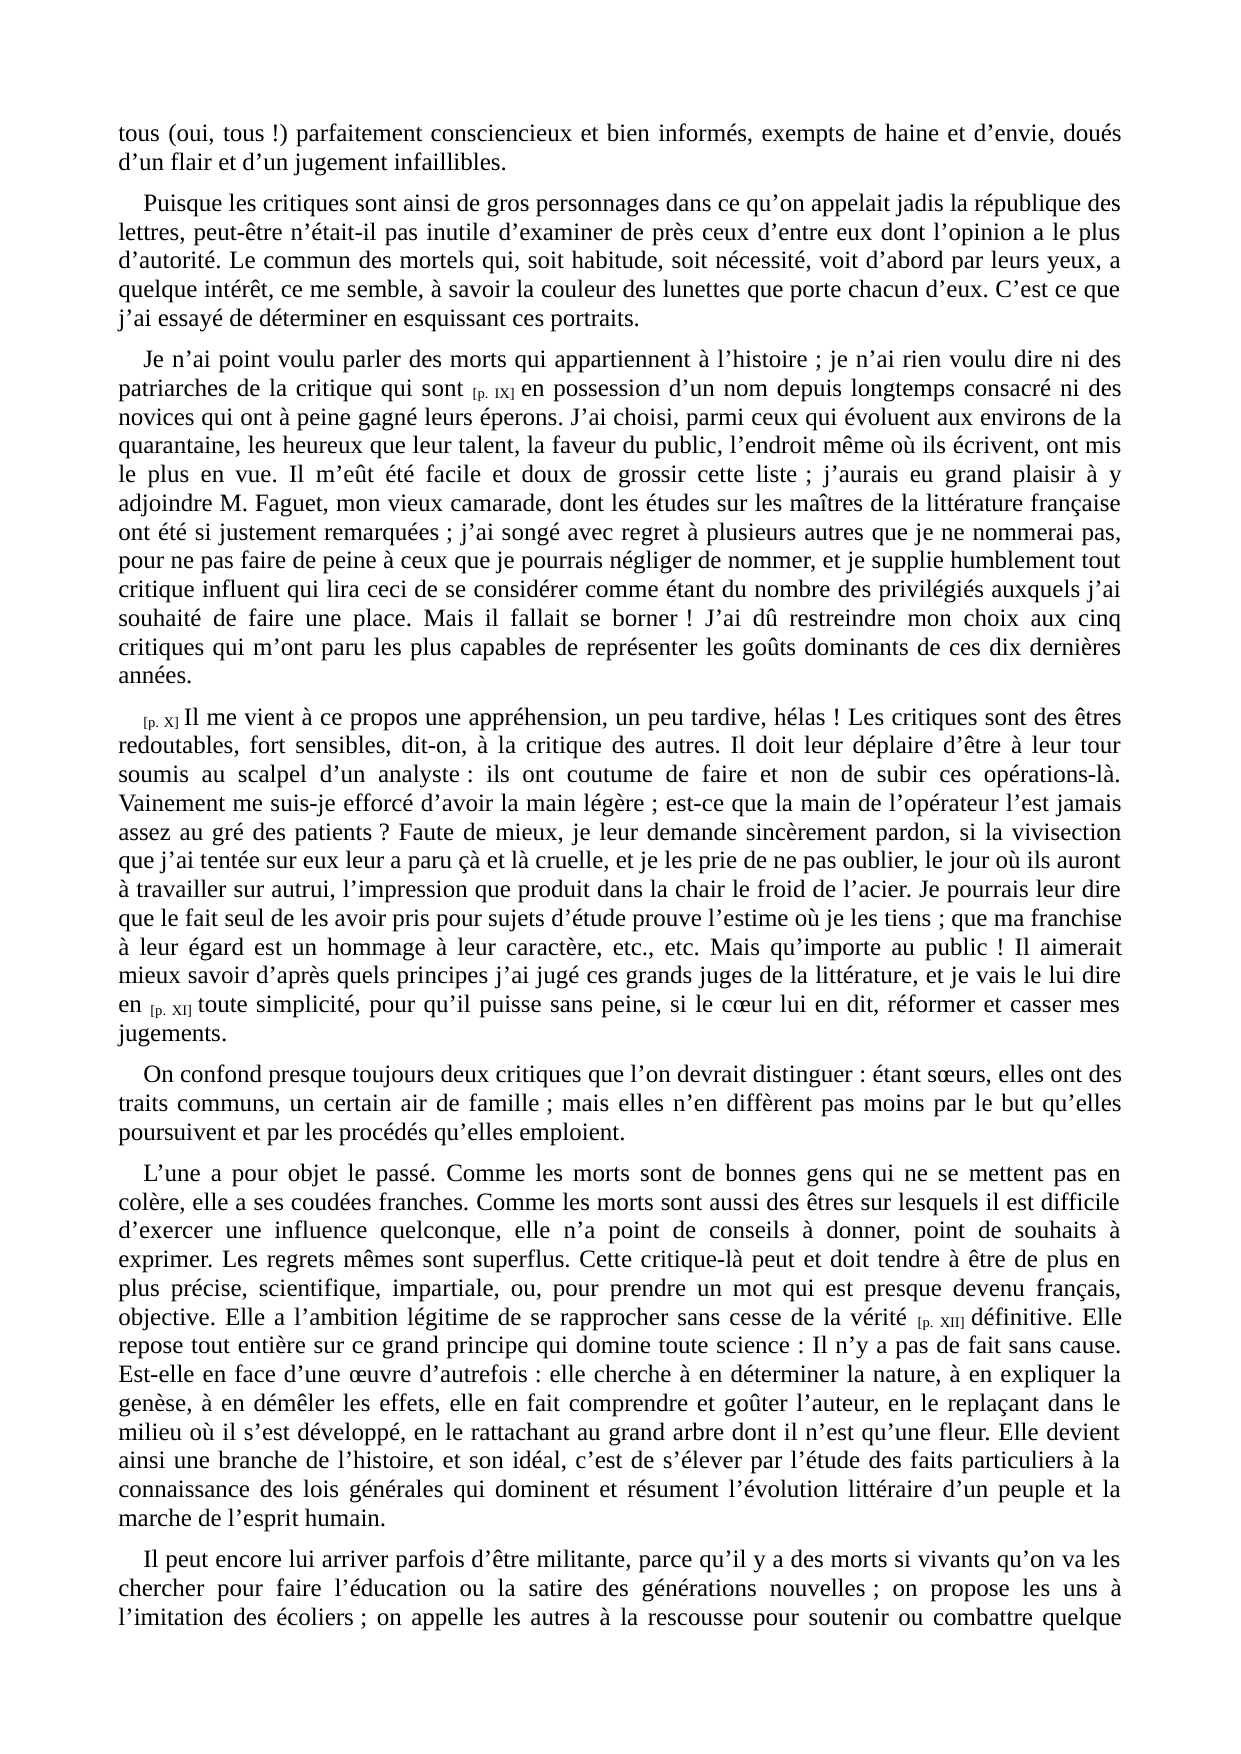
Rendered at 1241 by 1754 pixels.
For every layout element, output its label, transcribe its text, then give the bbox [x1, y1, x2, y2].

text Je n’ai point voulu parler des morts qui appartiennent à l’histoire ; je n’ai rien voulu dire ni des patriarches de la critique qui sont [p. IX] en possession d’un nom depuis longtemps consacré ni des novices qui ont à peine gagné leurs éperons. J’ai choisi, parmi ceux qui évoluent aux environs de la quarantaine, les heureux que leur talent, la faveur du public, l’endroit même où ils écrivent, ont mis le plus en vue. Il m’eût été facile et doux de grossir cette liste ; j’aurais eu grand plaisir à y adjoindre M. Faguet, mon vieux camarade, dont les études sur les maîtres de la littérature française ont été si justement remarquées ; j’ai songé avec regret à plusieurs autres que je ne nommerai pas, pour ne pas faire de peine à ceux que je pourrais négliger de nommer, et je supplie humblement tout critique influent qui lira ceci de se considérer comme étant du nombre des privilégiés auxquels j’ai souhaité de faire une place. Mais il fallait se borner ! J’ai dû restreindre mon choix aux cinq critiques qui m’ont paru les plus capables de représenter les goûts dominants de ces dix dernières années. [118, 344, 1122, 689]
text On confond presque toujours deux critiques que l’on devrait distinguer : étant sœurs, elles ont des traits communs, un certain air de famille ; mais elles n’en diffèrent pas moins par le but qu’elles poursuivent et par les procédés qu’elles emploient. [118, 1059, 1122, 1146]
text tous (oui, tous !) parfaitement consciencieux et bien informés, exempts de haine et d’envie, doués d’un flair et d’un jugement infaillibles. [118, 118, 1122, 176]
text L’une a pour objet le passé. Comme les morts sont de bonnes gens qui ne se mettent pas en colère, elle a ses coudées franches. Comme les morts sont aussi des êtres sur lesquels il est difficile d’exercer une influence quelconque, elle n’a point de conseils à donner, point de souhaits à exprimer. Les regrets mêmes sont superflus. Cette critique-là peut et doit tendre à être de plus en plus précise, scientifique, impartiale, ou, pour prendre un mot qui est presque devenu français, objective. Elle a l’ambition légitime de se rapprocher sans cesse de la vérité [p. XII] définitive. Elle repose tout entière sur ce grand principe qui domine toute science : Il n’y a pas de fait sans cause. Est-elle en face d’une œuvre d’autrefois : elle cherche à en déterminer la nature, à en expliquer la genèse, à en démêler les effets, elle en fait comprendre et goûter l’auteur, en le replaçant dans le milieu où il s’est développé, en le rattachant au grand arbre dont il n’est qu’une fleur. Elle devient ainsi une branche de l’histoire, et son idéal, c’est de s’élever par l’étude des faits particuliers à la connaissance des lois générales qui dominent et résument l’évolution littéraire d’un peuple et la marche de l’esprit humain. [118, 1158, 1122, 1532]
text Il peut encore lui arriver parfois d’être militante, parce qu’il y a des morts si vivants qu’on va les chercher pour faire l’éducation ou la satire des générations nouvelles ; on propose les uns à l’imitation des écoliers ; on appelle les autres à la rescousse pour soutenir ou combattre quelque [118, 1544, 1122, 1631]
text [p. X] Il me vient à ce propos une appréhension, un peu tardive, hélas ! Les critiques sont des êtres redoutables, fort sensibles, dit-on, à la critique des autres. Il doit leur déplaire d’être à leur tour soumis au scalpel d’un analyste : ils ont coutume de faire et non de subir ces opérations-là. Vainement me suis-je efforcé d’avoir la main légère ; est-ce que la main de l’opérateur l’est jamais assez au gré des patients ? Faute de mieux, je leur demande sincèrement pardon, si la vivisection que j’ai tentée sur eux leur a paru çà et là cruelle, et je les prie de ne pas oublier, le jour où ils auront à travailler sur autrui, l’impression que produit dans la chair le froid de l’acier. Je pourrais leur dire que le fait seul de les avoir pris pour sujets d’étude prouve l’estime où je les tiens ; que ma franchise à leur égard est un hommage à leur caractère, etc., etc. Mais qu’importe au public ! Il aimerait mieux savoir d’après quels principes j’ai jugé ces grands juges de la littérature, et je vais le lui dire en [p. XI] toute simplicité, pour qu’il puisse sans peine, si le cœur lui en dit, réformer et casser mes jugements. [118, 702, 1122, 1047]
text Puisque les critiques sont ainsi de gros personnages dans ce qu’on appelait jadis la république des lettres, peut-être n’était-il pas inutile d’examiner de près ceux d’entre eux dont l’opinion a le plus d’autorité. Le commun des mortels qui, soit habitude, soit nécessité, voit d’abord par leurs yeux, a quelque intérêt, ce me semble, à savoir la couleur des lunettes que porte chacun d’eux. C’est ce que j’ai essayé de déterminer en esquissant ces portraits. [118, 188, 1122, 332]
